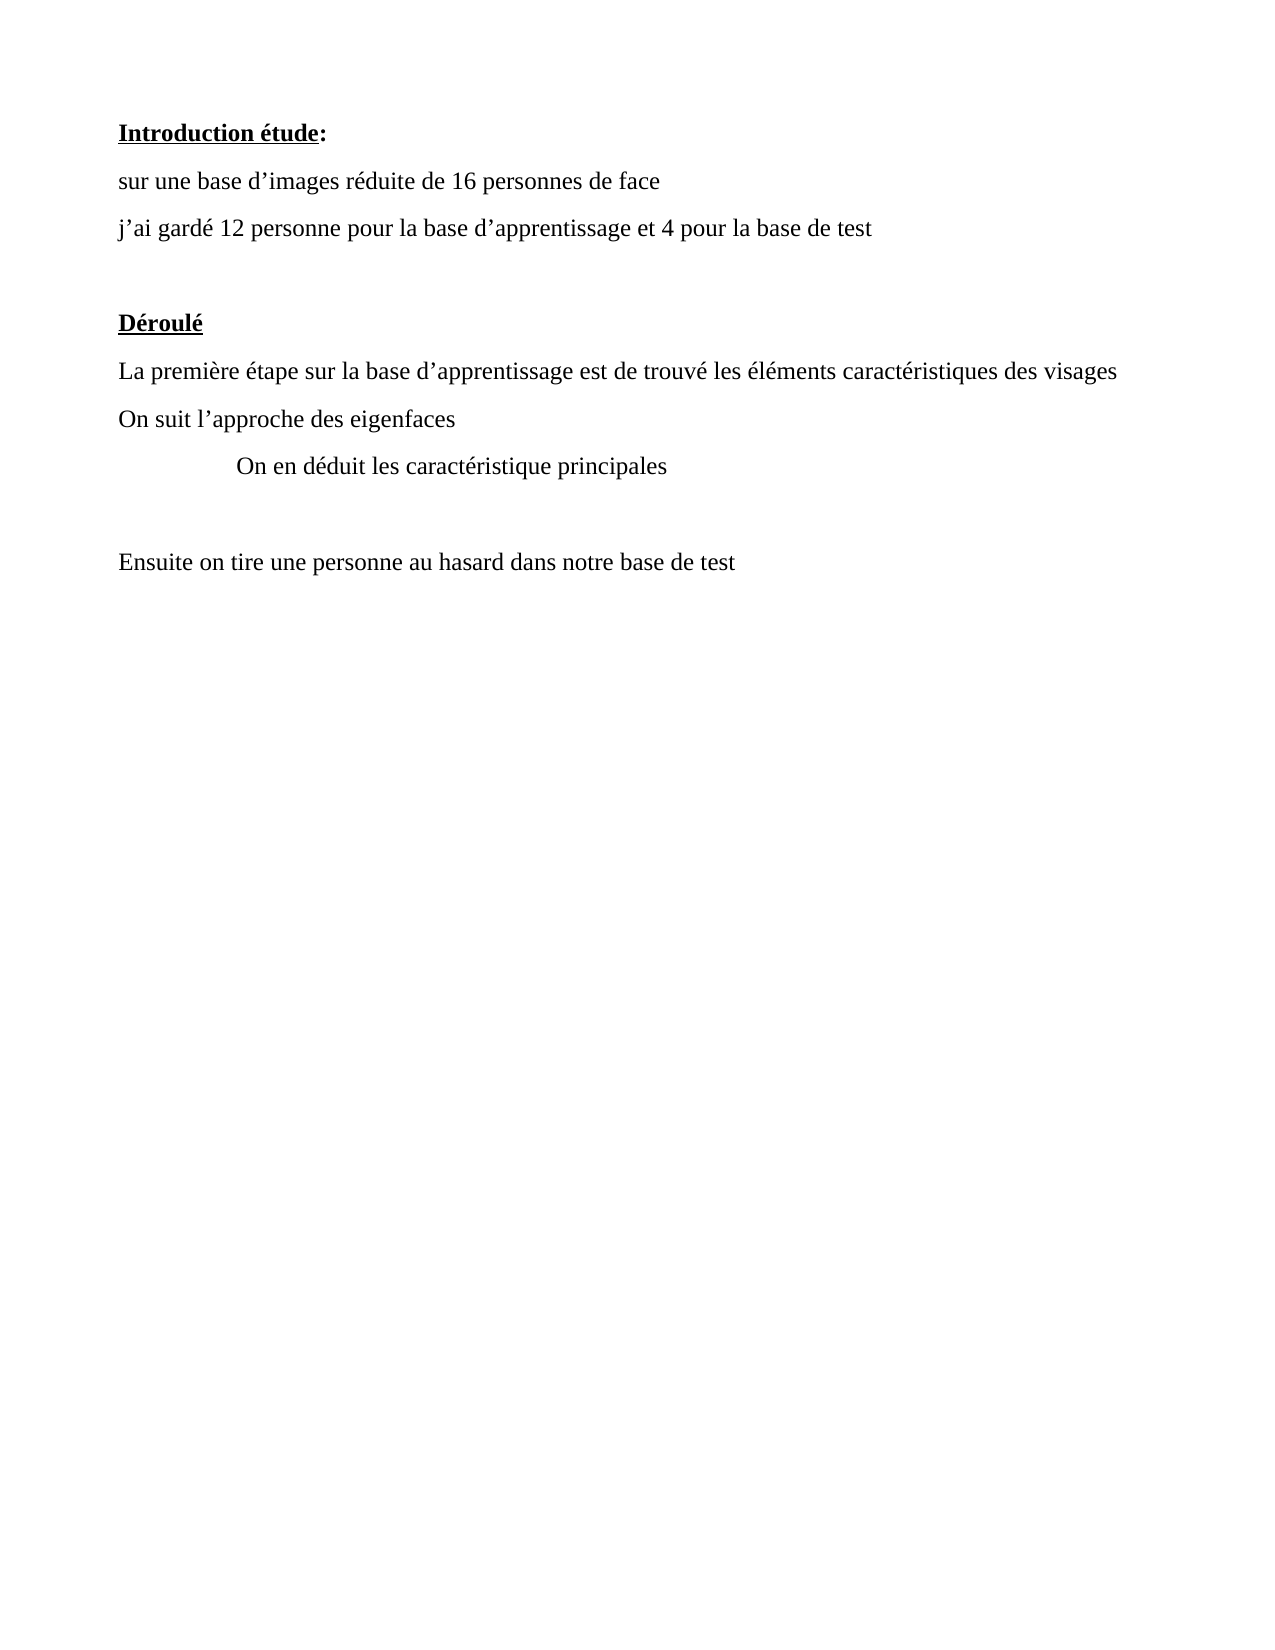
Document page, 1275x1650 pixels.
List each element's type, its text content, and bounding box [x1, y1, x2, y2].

text j’ai gardé 12 personne pour la base d’apprentissage et 4 pour la base de test [118, 213, 1157, 242]
text On en déduit les caractéristique principales [118, 451, 1157, 480]
text On suit l’approche des eigenfaces [118, 404, 1157, 432]
text Introduction étude: [118, 118, 1157, 147]
text Déroulé [118, 308, 1157, 337]
text Ensuite on tire une personne au hasard dans notre base de test [118, 547, 1157, 575]
text sur une base d’images réduite de 16 personnes de face [118, 166, 1157, 194]
text La première étape sur la base d’apprentissage est de trouvé les éléments caractéristiques des visages [118, 356, 1157, 385]
